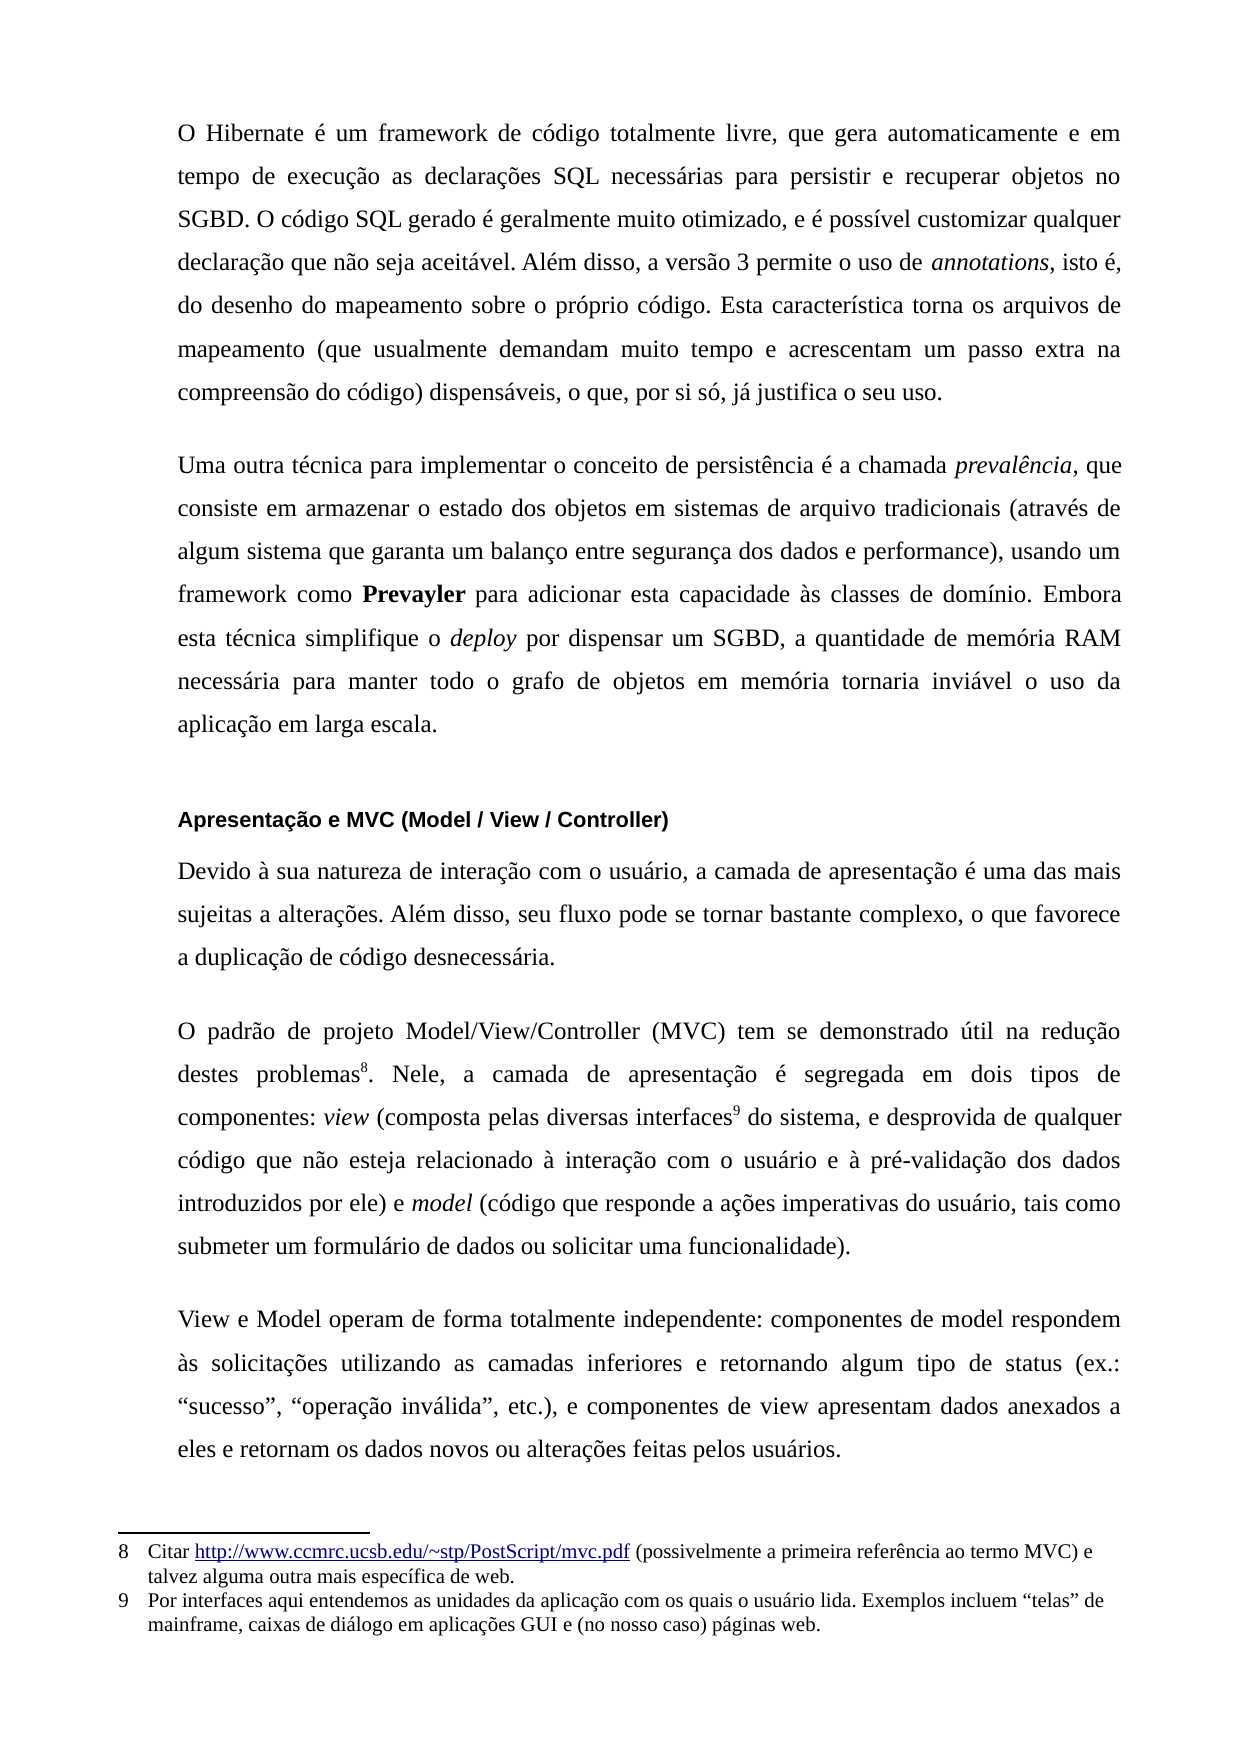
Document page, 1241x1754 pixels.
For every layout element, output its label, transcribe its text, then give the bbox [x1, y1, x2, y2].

text O Hibernate é um framework de código totalmente livre, que gera automaticamente e em tempo de execução as declarações SQL necessárias para persistir e recuperar objetos no SGBD. O código SQL gerado é geralmente muito otimizado, e é possível customizar qualquer declaração que não seja aceitável. Além disso, a versão 3 permite o uso de annotations, isto é, do desenho do mapeamento sobre o próprio código. Esta característica torna os arquivos de mapeamento (que usualmente demandam muito tempo e acrescentam um passo extra na compreensão do código) dispensáveis, o que, por si só, já justifica o seu uso. [177, 118, 1122, 406]
text Por interfaces aqui entendemos as unidades da aplicação com os quais o usuário lida. Exemplos incluem “telas” de mainframe, caixas de diálogo em aplicações GUI e (no nosso caso) páginas web. [118, 1588, 1122, 1636]
subtitle Apresentação e MVC (Model / View / Controller) [177, 807, 1122, 832]
text Devido à sua natureza de interação com o usuário, a camada de apresentação é uma das mais sujeitas a alterações. Além disso, seu fluxo pode se tornar bastante complexo, o que favorece a duplicação de código desnecessária. [177, 856, 1122, 971]
text Citar http://www.ccmrc.ucsb.edu/~stp/PostScript/mvc.pdf (possivelmente a primeira referência ao termo MVC) e talvez alguma outra mais específica de web. [118, 1539, 1122, 1588]
text O padrão de projeto Model/View/Controller (MVC) tem se demonstrado útil na redução destes problemas. Nele, a camada de apresentação é segregada em dois tipos de componentes: view (composta pelas diversas interfaces do sistema, e desprovida de qualquer código que não esteja relacionado à interação com o usuário e à pré-validação dos dados introduzidos por ele) e model (código que responde a ações imperativas do usuário, tais como submeter um formulário de dados ou solicitar uma funcionalidade). [177, 1016, 1122, 1260]
text Uma outra técnica para implementar o conceito de persistência é a chamada prevalência, que consiste em armazenar o estado dos objetos em sistemas de arquivo tradicionais (através de algum sistema que garanta um balanço entre segurança dos dados e performance), usando um framework como Prevayler para adicionar esta capacidade às classes de domínio. Embora esta técnica simplifique o deploy por dispensar um SGBD, a quantidade de memória RAM necessária para manter todo o grafo de objetos em memória tornaria inviável o uso da aplicação em larga escala. [177, 450, 1122, 738]
text View e Model operam de forma totalmente independente: componentes de model respondem às solicitações utilizando as camadas inferiores e retornando algum tipo de status (ex.: “sucesso”, “operação inválida”, etc.), e componentes de view apresentam dados anexados a eles e retornam os dados novos ou alterações feitas pelos usuários. [177, 1304, 1122, 1463]
